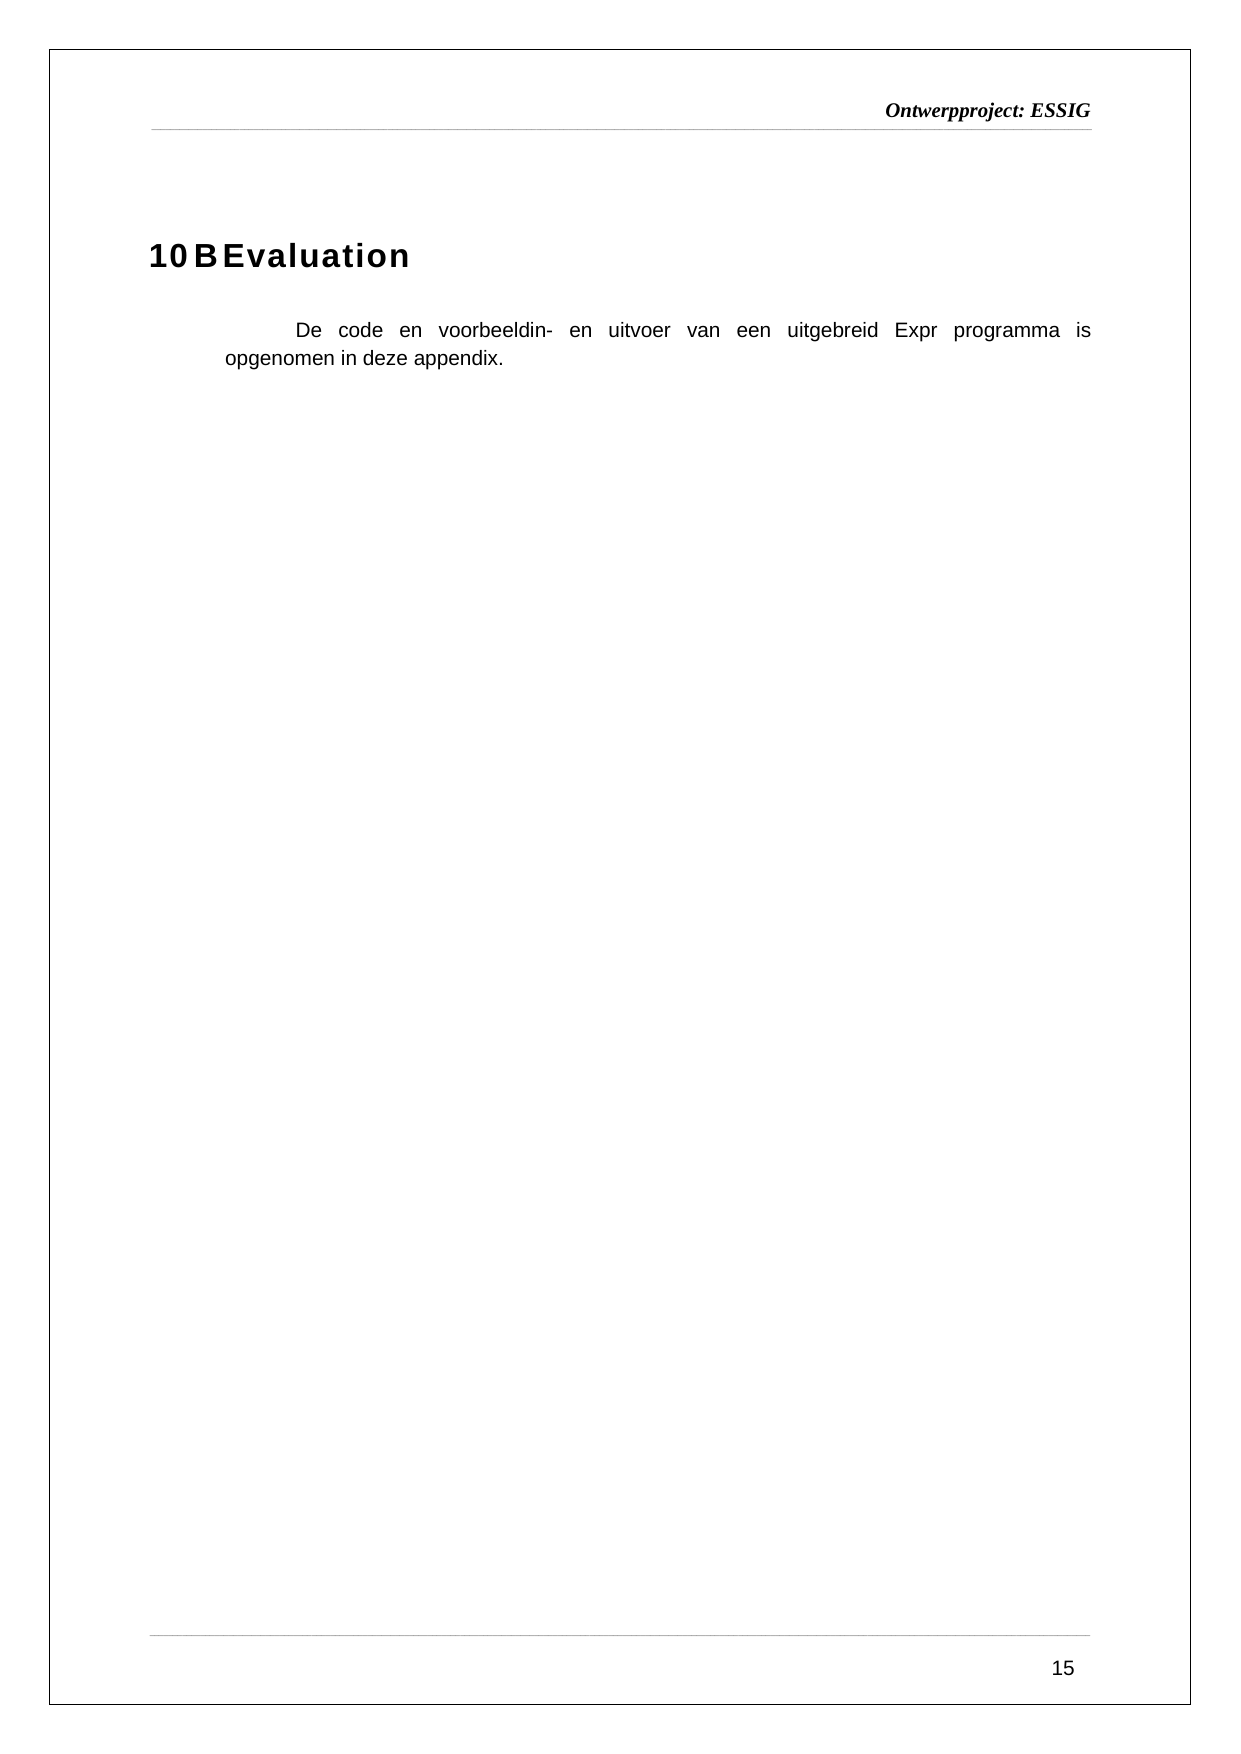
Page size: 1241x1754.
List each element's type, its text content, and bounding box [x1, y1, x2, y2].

text De code en voorbeeldin- en uitvoer van een uitgebreid Expr programma is opgenomen in deze appendix. [225, 318, 1092, 369]
subtitle B Evaluation [148, 236, 1187, 275]
